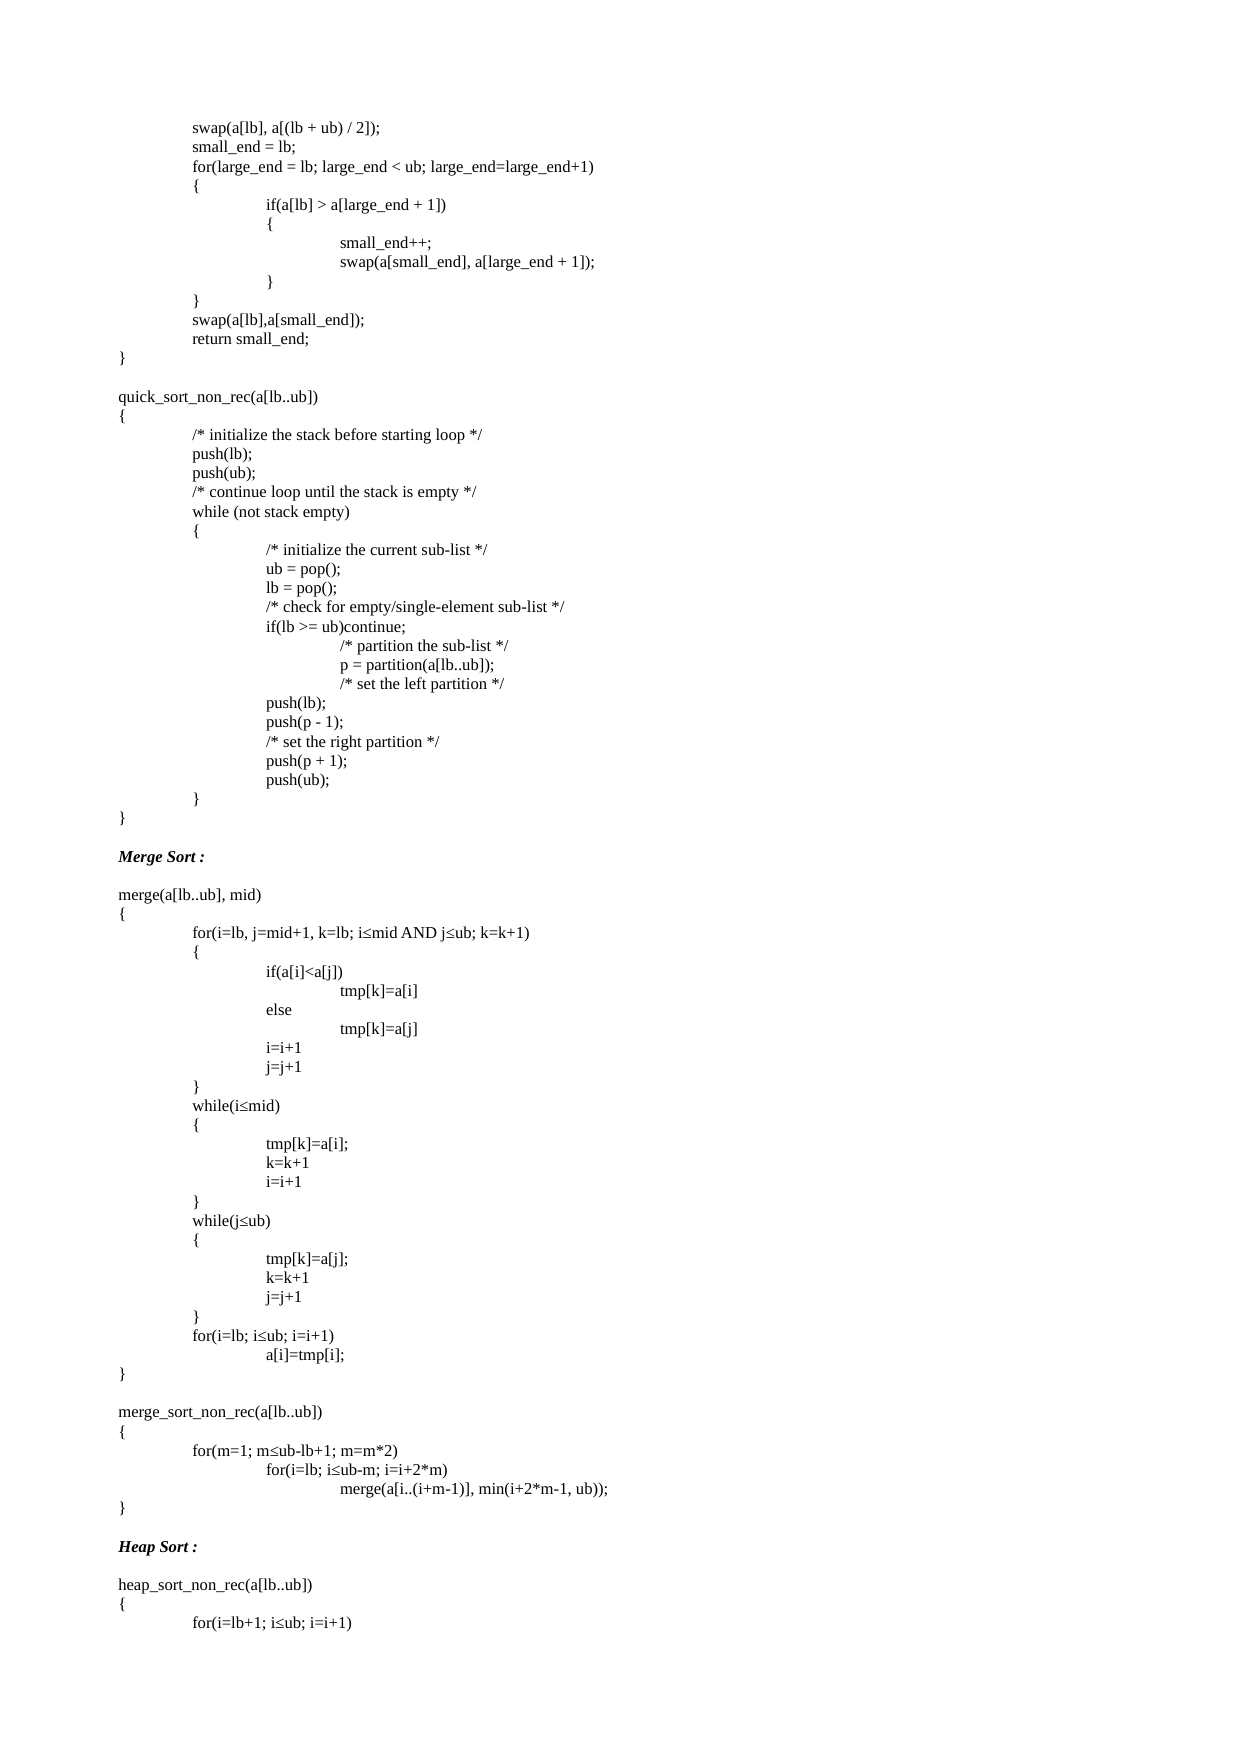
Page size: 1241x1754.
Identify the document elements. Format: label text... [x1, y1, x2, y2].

text } [118, 271, 1122, 291]
text { [118, 1421, 1122, 1441]
text p = partition(a[lb..ub]); [118, 655, 1122, 674]
text /* partition the sub-list */ [118, 636, 1122, 655]
text small_end++; [118, 233, 1122, 252]
text k=k+1 [118, 1268, 1122, 1287]
text for(i=lb; i≤ub-m; i=i+2*m) [118, 1460, 1122, 1479]
text push(ub); [118, 770, 1122, 789]
text } [118, 348, 1122, 367]
text /* set the left partition */ [118, 674, 1122, 693]
text /* set the right partition */ [118, 731, 1122, 751]
text for(m=1; m≤ub-lb+1; m=m*2) [118, 1441, 1122, 1460]
text swap(a[lb],a[small_end]); [118, 310, 1122, 329]
text for(i=lb+1; i≤ub; i=i+1) [118, 1613, 1122, 1632]
text swap(a[small_end], a[large_end + 1]); [118, 252, 1122, 271]
text } [118, 1076, 1122, 1096]
text if(a[i]<a[j]) [118, 961, 1122, 981]
text i=i+1 [118, 1038, 1122, 1057]
text /* initialize the current sub-list */ [118, 540, 1122, 559]
text i=i+1 [118, 1172, 1122, 1191]
text } [118, 291, 1122, 310]
text { [118, 176, 1122, 195]
text merge(a[lb..ub], mid) [118, 885, 1122, 904]
text { [118, 406, 1122, 425]
text push(ub); [118, 463, 1122, 482]
text j=j+1 [118, 1057, 1122, 1076]
text heap_sort_non_rec(a[lb..ub]) [118, 1575, 1122, 1594]
text { [118, 521, 1122, 540]
text Merge Sort : [118, 846, 1122, 866]
text a[i]=tmp[i]; [118, 1345, 1122, 1364]
text /* check for empty/single-element sub-list */ [118, 597, 1122, 616]
text { [118, 214, 1122, 233]
text for(i=lb; i≤ub; i=i+1) [118, 1326, 1122, 1345]
text else [118, 1000, 1122, 1019]
text { [118, 904, 1122, 923]
text } [118, 1364, 1122, 1383]
text tmp[k]=a[i] [118, 981, 1122, 1000]
text ub = pop(); [118, 559, 1122, 578]
text { [118, 1115, 1122, 1134]
text swap(a[lb], a[(lb + ub) / 2]); [118, 118, 1122, 137]
text } [118, 1498, 1122, 1517]
text for(i=lb, j=mid+1, k=lb; i≤mid AND j≤ub; k=k+1) [118, 923, 1122, 942]
text { [118, 942, 1122, 961]
text push(lb); [118, 693, 1122, 712]
text tmp[k]=a[j]; [118, 1249, 1122, 1268]
text lb = pop(); [118, 578, 1122, 597]
text push(lb); [118, 444, 1122, 463]
text tmp[k]=a[j] [118, 1019, 1122, 1038]
text push(p + 1); [118, 751, 1122, 770]
text merge_sort_non_rec(a[lb..ub]) [118, 1402, 1122, 1421]
text tmp[k]=a[i]; [118, 1134, 1122, 1153]
text k=k+1 [118, 1153, 1122, 1172]
text quick_sort_non_rec(a[lb..ub]) [118, 386, 1122, 406]
text j=j+1 [118, 1287, 1122, 1306]
text } [118, 808, 1122, 827]
text /* continue loop until the stack is empty */ [118, 482, 1122, 501]
text { [118, 1594, 1122, 1613]
text push(p - 1); [118, 712, 1122, 731]
text { [118, 1230, 1122, 1249]
text return small_end; [118, 329, 1122, 348]
text for(large_end = lb; large_end < ub; large_end=large_end+1) [118, 156, 1122, 176]
text if(a[lb] > a[large_end + 1]) [118, 195, 1122, 214]
text } [118, 1306, 1122, 1326]
text while(j≤ub) [118, 1211, 1122, 1230]
text while(i≤mid) [118, 1096, 1122, 1115]
text } [118, 789, 1122, 808]
text /* initialize the stack before starting loop */ [118, 425, 1122, 444]
text Heap Sort : [118, 1536, 1122, 1556]
text while (not stack empty) [118, 501, 1122, 521]
text } [118, 1191, 1122, 1211]
text small_end = lb; [118, 137, 1122, 156]
text if(lb >= ub)continue; [118, 616, 1122, 636]
text merge(a[i..(i+m-1)], min(i+2*m-1, ub)); [118, 1479, 1122, 1498]
